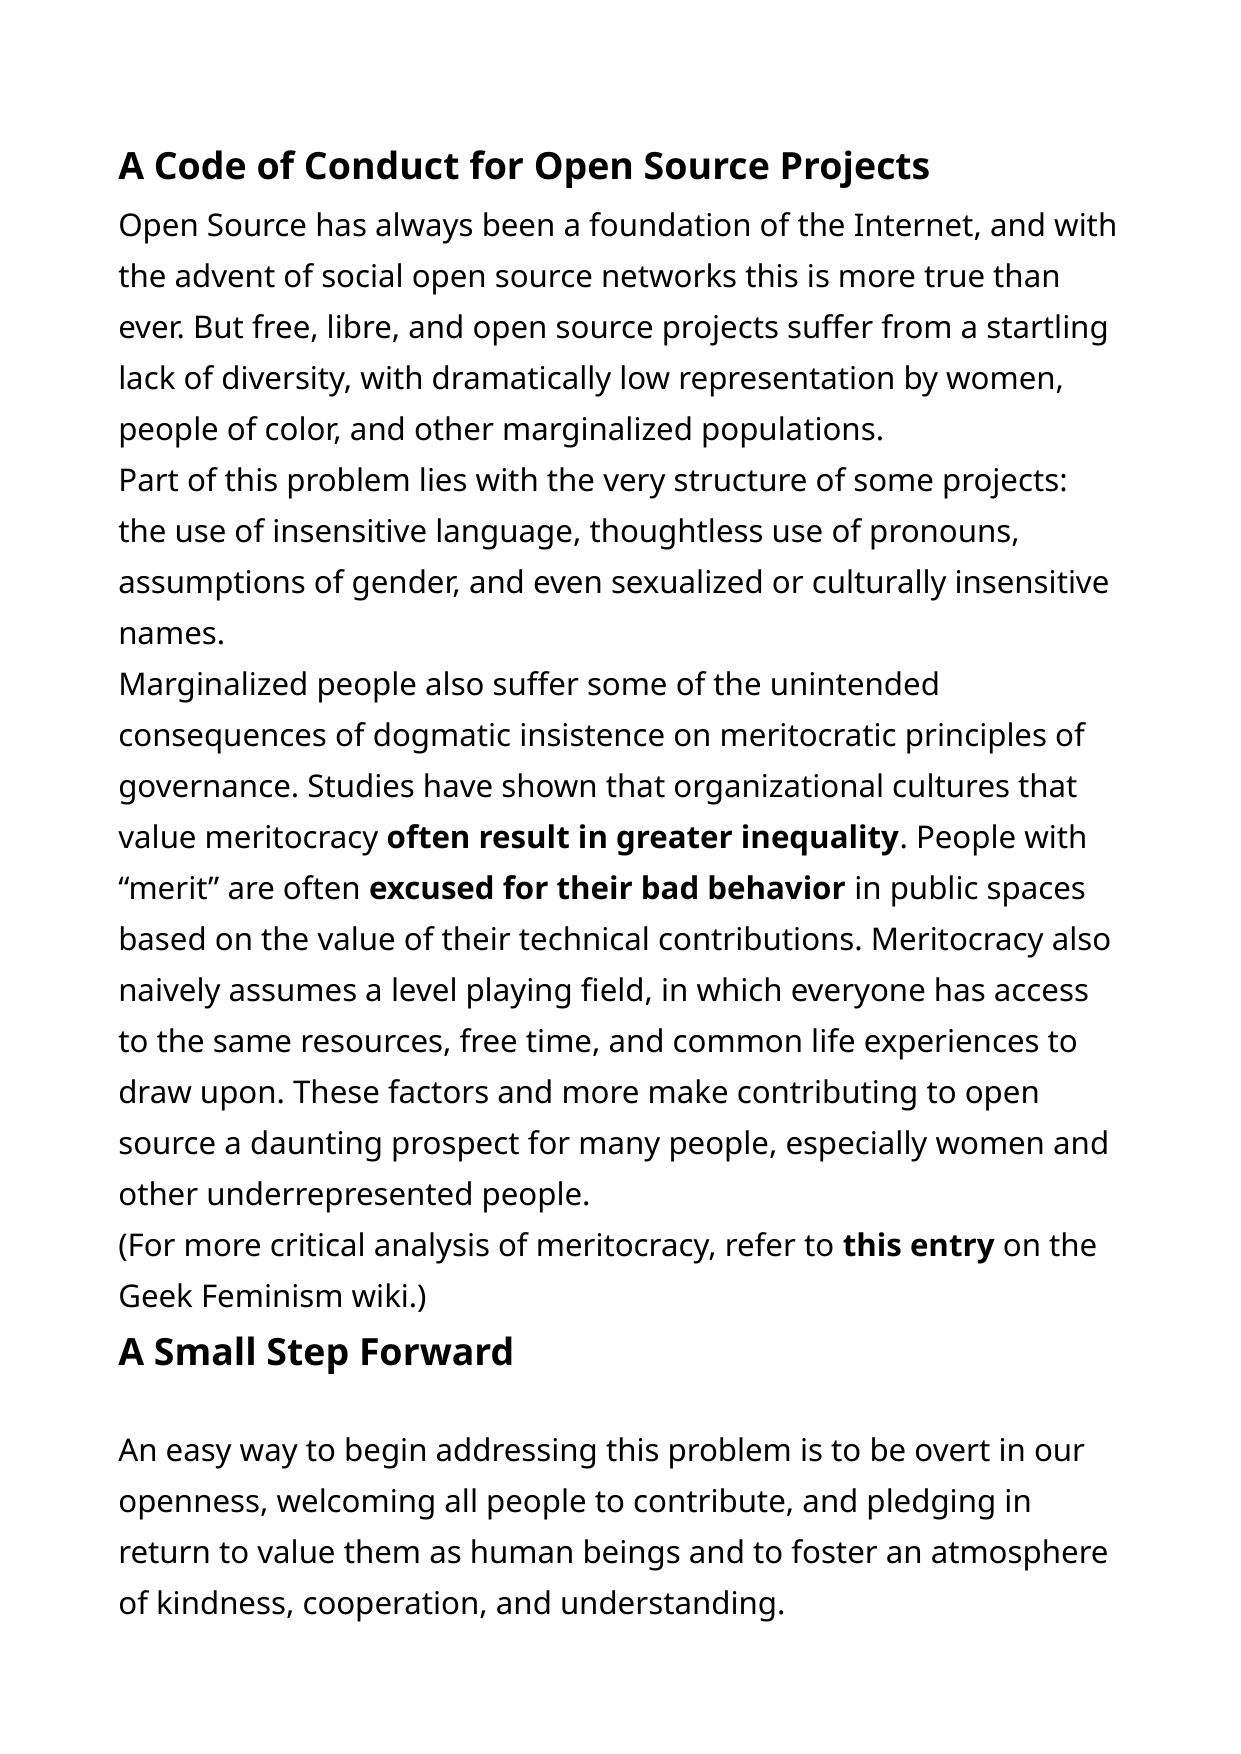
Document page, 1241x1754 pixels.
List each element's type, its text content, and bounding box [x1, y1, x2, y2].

subtitle A Code of Conduct for Open Source Projects [118, 139, 1122, 190]
text An easy way to begin addressing this problem is to be overt in our openness, welcoming all people to contribute, and pledging in return to value them as human beings and to foster an atmosphere of kindness, cooperation, and understanding. [118, 1427, 1122, 1623]
subtitle A Small Step Forward [118, 1325, 1122, 1376]
text Part of this problem lies with the very structure of some projects: the use of insensitive language, thoughtless use of pronouns, assumptions of gender, and even sexualized or culturally insensitive names. [118, 458, 1122, 653]
text Open Source has always been a foundation of the Internet, and with the advent of social open source networks this is more true than ever. But free, libre, and open source projects suffer from a startling lack of diversity, with dramatically low representation by women, people of color, and other marginalized populations. [118, 202, 1122, 449]
text (For more critical analysis of meritocracy, refer to this entry on the Geek Feminism wiki.) [118, 1223, 1122, 1317]
text Marginalized people also suffer some of the unintended consequences of dogmatic insistence on meritocratic principles of governance. Studies have shown that organizational cultures that value meritocracy often result in greater inequality. People with “merit” are often excused for their bad behavior in public spaces based on the value of their technical contributions. Meritocracy also naively assumes a level playing field, in which everyone has access to the same resources, free time, and common life experiences to draw upon. These factors and more make contributing to open source a daunting prospect for many people, especially women and other underrepresented people. [118, 662, 1122, 1215]
